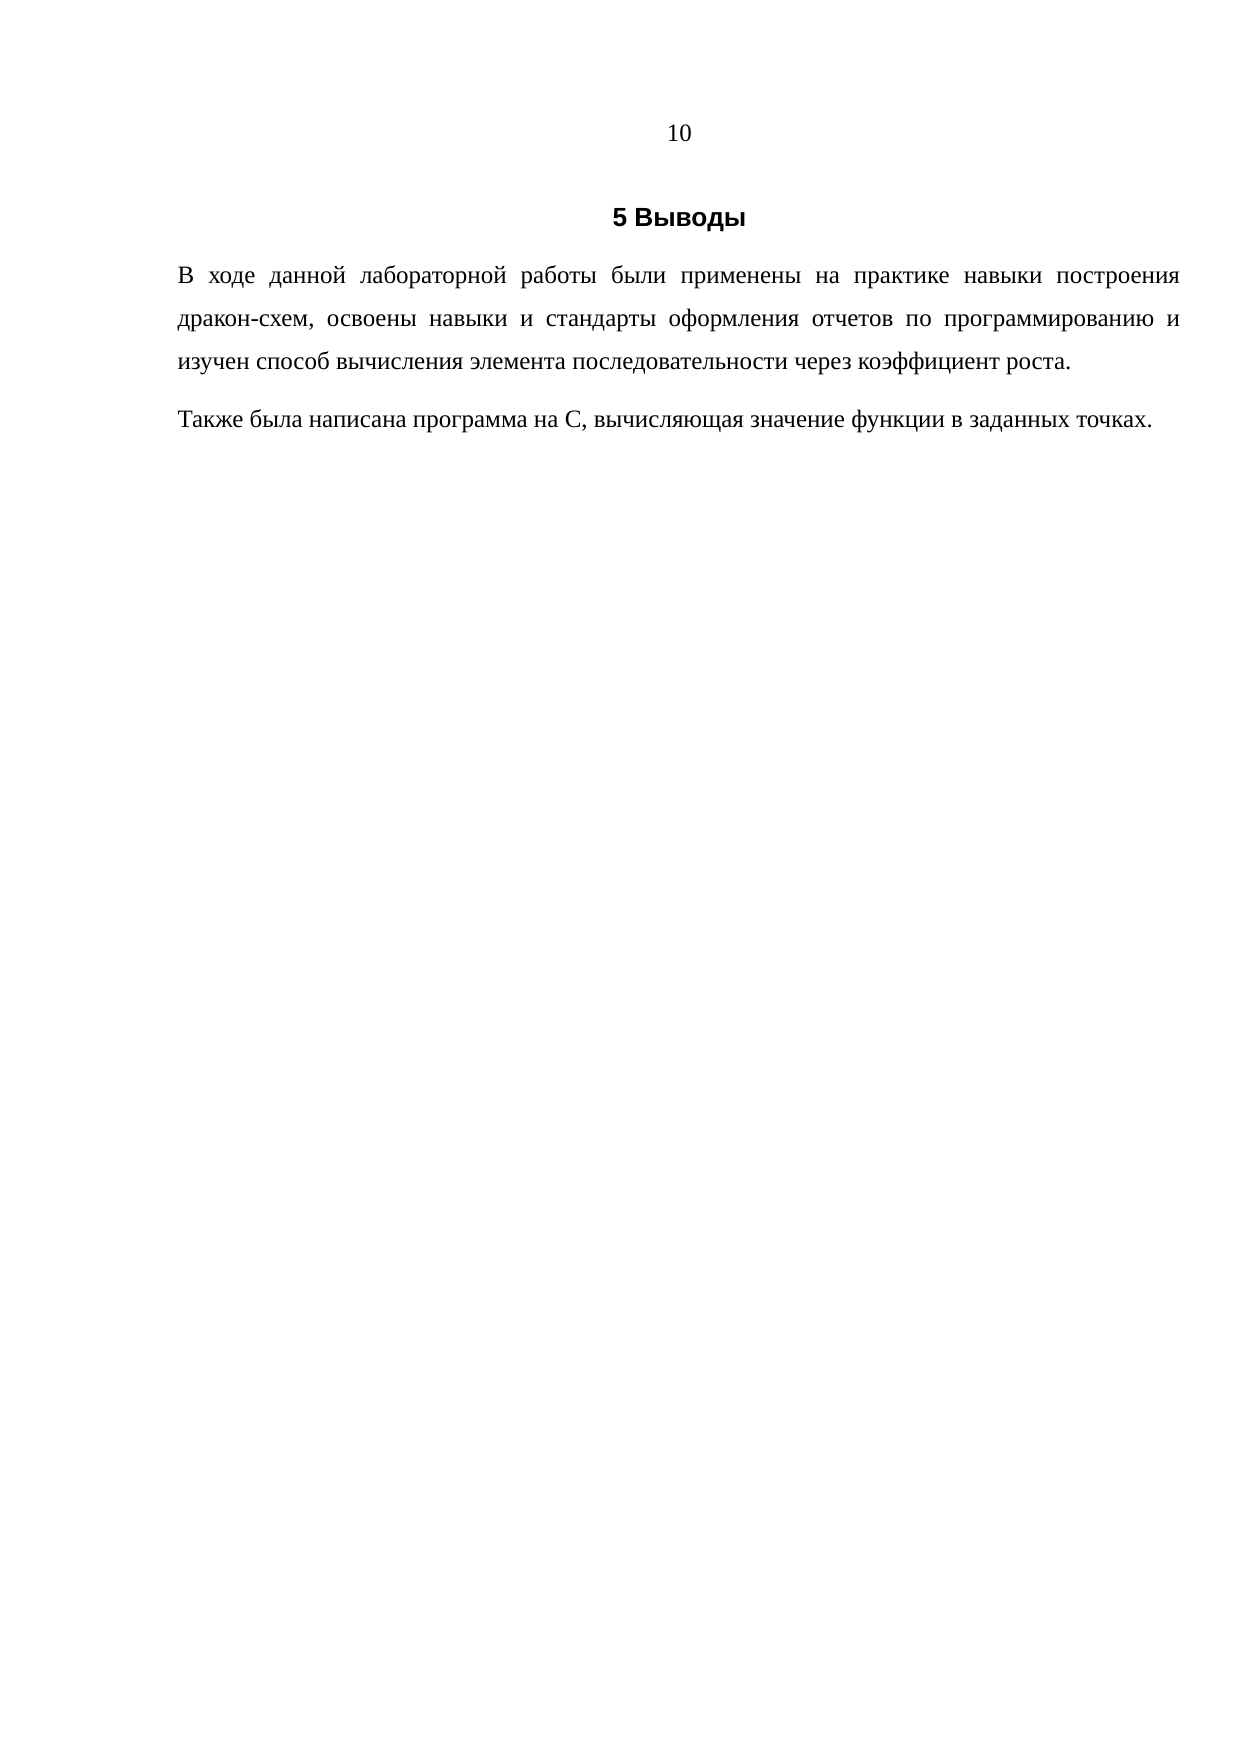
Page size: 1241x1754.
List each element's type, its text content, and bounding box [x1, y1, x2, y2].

text Также была написана программа на C, вычисляющая значение функции в заданных точках. [177, 404, 1181, 433]
text В ходе данной лабораторной работы были применены на практике навыки построения дракон-схем, освоены навыки и стандарты оформления отчетов по программированию и изучен способ вычисления элемента последовательности через коэффициент роста. [177, 260, 1181, 375]
subtitle Выводы [177, 202, 1181, 232]
